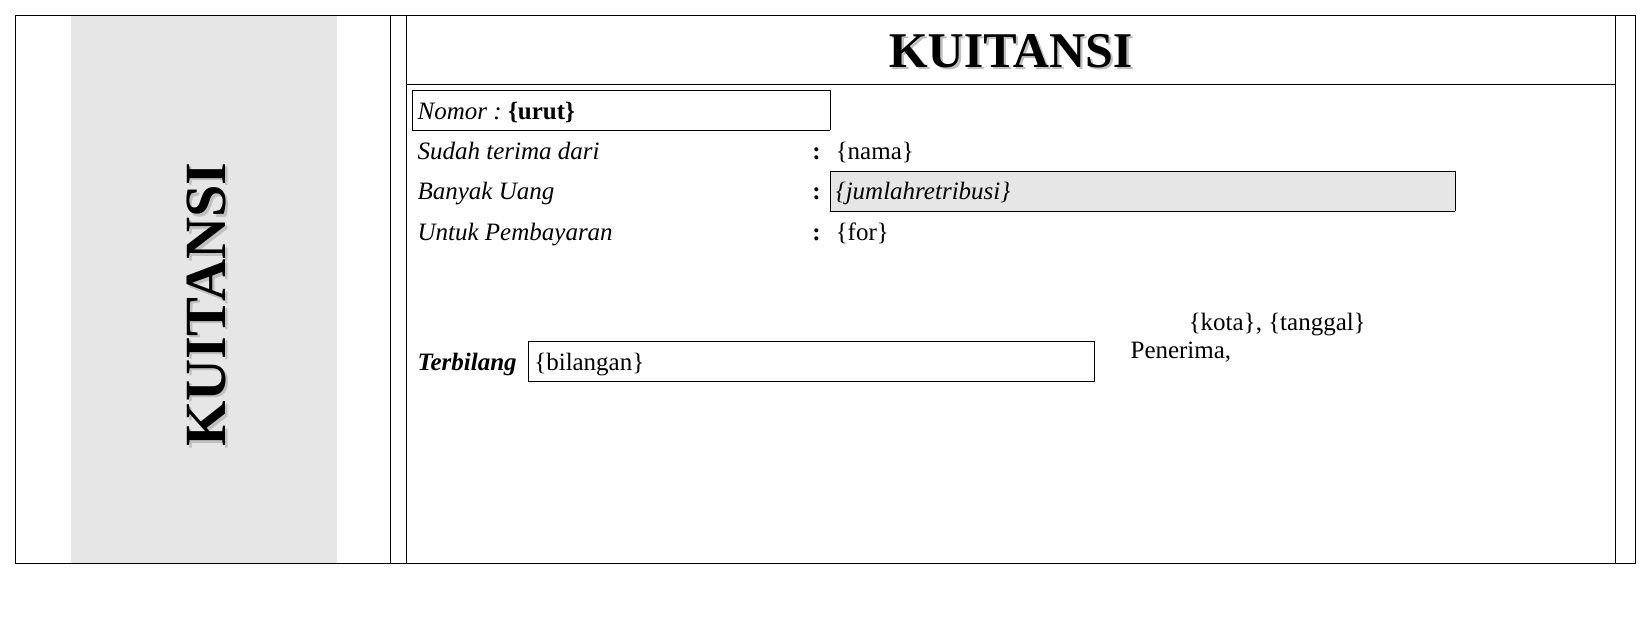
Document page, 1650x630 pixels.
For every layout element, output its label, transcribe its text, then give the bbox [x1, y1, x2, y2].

table_header [391, 16, 406, 563]
table_cell [1218, 445, 1356, 485]
table_header [412, 301, 1099, 341]
table_cell [407, 85, 1615, 563]
table_header [1616, 16, 1635, 563]
table_header [831, 90, 1038, 130]
table_header KUITANSI [71, 16, 337, 563]
table_header [1247, 90, 1455, 130]
table_cell [412, 251, 806, 301]
table_cell {nama} [830, 130, 1455, 171]
table_cell {for} [830, 212, 1455, 251]
table_header [1038, 90, 1247, 130]
table_cell [1095, 341, 1099, 381]
table_cell [830, 251, 1038, 301]
table_cell : [806, 171, 830, 211]
table_cell : [806, 211, 830, 251]
table_header {kota}, {tanggal} Penerima, [1100, 301, 1454, 519]
table_header Nomor : {urut} [413, 91, 830, 130]
table_cell [412, 462, 1099, 519]
table_cell {jumlahretribusi} [831, 172, 1455, 211]
table_header KUITANSI [407, 16, 1615, 84]
table_cell : [806, 131, 830, 171]
table_cell [412, 422, 1099, 462]
table_cell [806, 251, 830, 301]
table_header [337, 16, 390, 563]
table_cell [412, 381, 1099, 422]
table_header [16, 16, 71, 563]
table_cell Terbilang [412, 341, 528, 381]
table_cell [1218, 404, 1356, 444]
table_cell [1247, 251, 1455, 301]
table_cell Banyak Uang [412, 171, 806, 211]
table_cell Untuk Pembayaran [412, 211, 806, 251]
table_cell [1038, 251, 1247, 301]
table_cell Sudah terima dari [412, 131, 806, 171]
table_header [1218, 364, 1356, 404]
table_cell {bilangan} [529, 342, 1094, 381]
